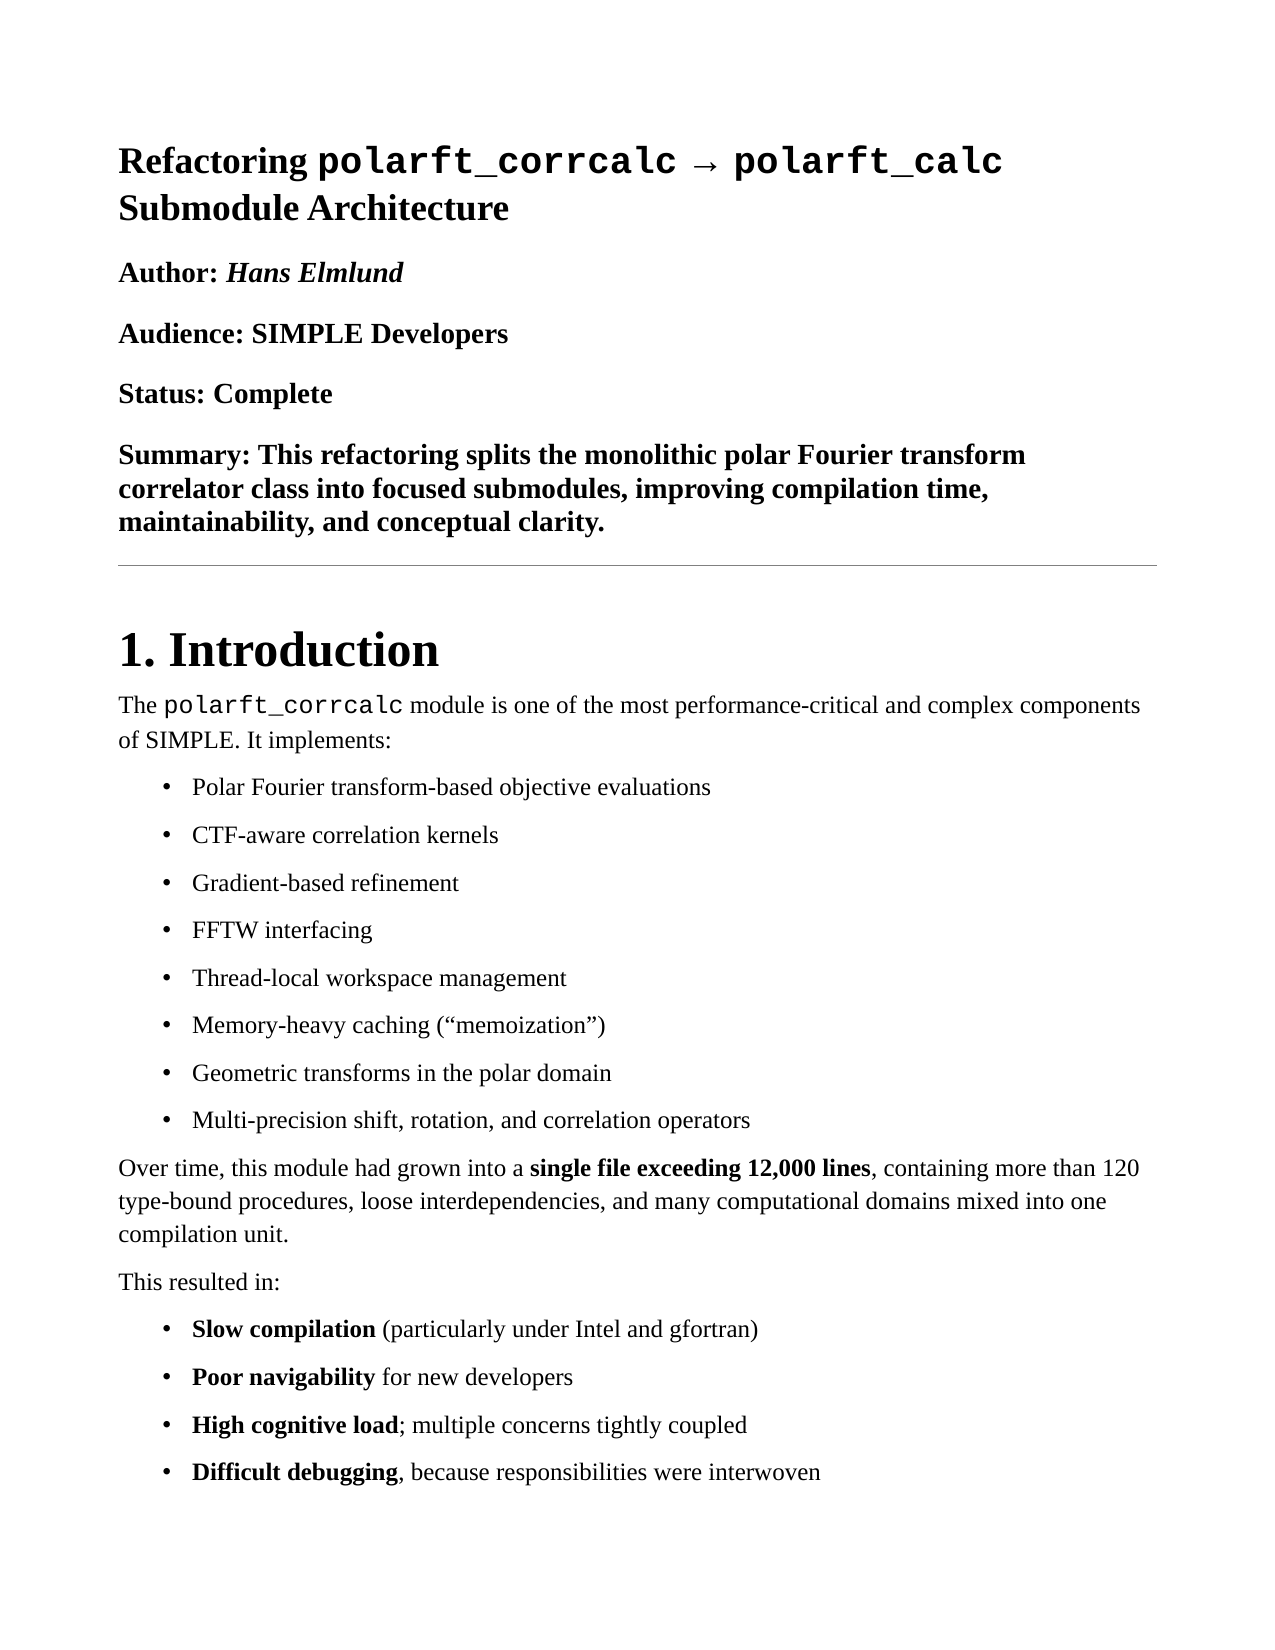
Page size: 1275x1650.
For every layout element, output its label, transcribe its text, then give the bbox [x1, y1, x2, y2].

list Difficult debugging, because responsibilities were interwoven [162, 1457, 1157, 1486]
list Poor navigability for new developers [162, 1362, 1157, 1391]
subtitle 1. Introduction [118, 620, 1157, 677]
list Multi-precision shift, rotation, and correlation operators [162, 1106, 1157, 1134]
list Slow compilation (particularly under Intel and gfortran) [162, 1314, 1157, 1343]
subtitle Summary: This refactoring splits the monolithic polar Fourier transform correlator class into focused submodules, improving compilation time, maintainability, and conceptual clarity. [118, 437, 1157, 538]
list Thread-local workspace management [162, 963, 1157, 992]
list Polar Fourier transform-based objective evaluations [162, 772, 1157, 801]
subtitle Status: Complete [118, 377, 1157, 410]
list Memory-heavy caching (“memoization”) [162, 1010, 1157, 1039]
list FFTW interfacing [162, 915, 1157, 944]
list High cognitive load; multiple concerns tightly coupled [162, 1410, 1157, 1438]
list Gradient-based refinement [162, 868, 1157, 896]
text Over time, this module had grown into a single file exceeding 12,000 lines, containing more than 120 type-bound procedures, loose interdependencies, and many computational domains mixed into one compilation unit. [118, 1153, 1157, 1248]
list Geometric transforms in the polar domain [162, 1058, 1157, 1087]
subtitle Audience: SIMPLE Developers [118, 316, 1157, 349]
subtitle Author: Hans Elmlund [118, 255, 1157, 289]
list CTF-aware correlation kernels [162, 820, 1157, 849]
text This resulted in: [118, 1267, 1157, 1296]
subtitle Refactoring polarft_corrcalc → polarft_calc Submodule Architecture [118, 139, 1157, 228]
text The polarft_corrcalc module is one of the most performance-critical and complex components of SIMPLE. It implements: [118, 690, 1157, 753]
